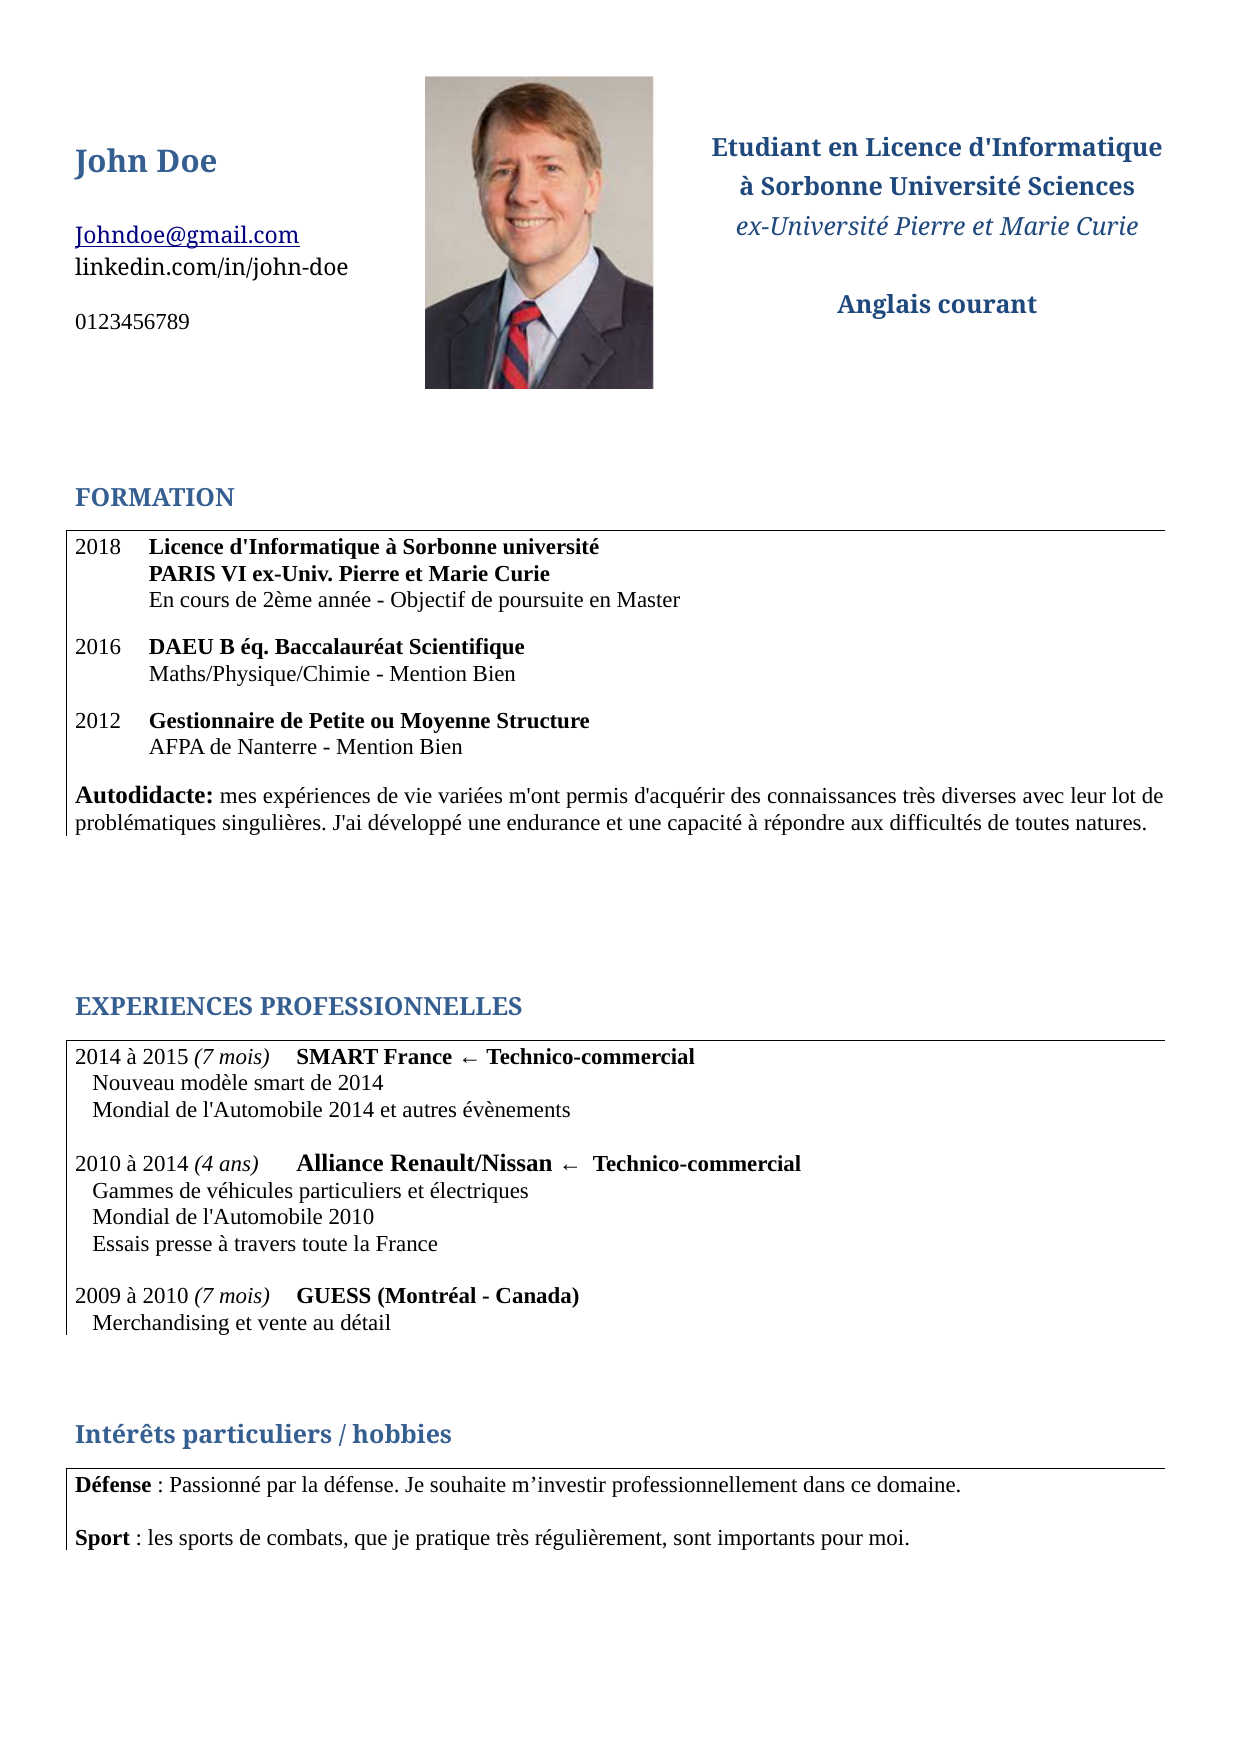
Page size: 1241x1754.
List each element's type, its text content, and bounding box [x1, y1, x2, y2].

text AFPA de Nanterre - Mention Bien [75, 733, 1165, 759]
text 2012 Gestionnaire de Petite ou Moyenne Structure [67, 704, 1165, 733]
text Johndoe@gmail.com [75, 219, 425, 250]
text Autodidacte: mes expériences de vie variées m'ont permis d'acquérir des connaissances très diverses avec leur lot de problématiques singulières. J'ai développé une endurance et une capacité à répondre aux difficultés de toutes natures. [67, 777, 1165, 836]
text [655, 139, 686, 182]
text FORMATION [75, 479, 1165, 513]
text Maths/Physique/Chimie - Mention Bien [75, 660, 1165, 686]
text [655, 308, 686, 334]
text 2014 à 2015 (7 mois) SMART France ← Technico-commercial [67, 1041, 1165, 1069]
text Nouveau modèle smart de 2014 [75, 1069, 1165, 1096]
text 0123456789 [75, 308, 425, 334]
text linkedin.com/in/john-doe [75, 250, 425, 282]
text Mondial de l'Automobile 2014 et autres évènements [75, 1096, 1165, 1122]
text PARIS VI ex-Univ. Pierre et Marie Curie [75, 560, 1165, 586]
text En cours de 2ème année - Objectif de poursuite en Master [75, 586, 1165, 612]
text 2018 Licence d'Informatique à Sorbonne université [67, 531, 1165, 560]
text [655, 250, 686, 282]
text [655, 219, 686, 250]
text 2010 à 2014 (4 ans) Alliance Renault/Nissan ← Technico-commercial [75, 1148, 1165, 1177]
text Sport : les sports de combats, que je pratique très régulièrement, sont importants pour moi. [75, 1523, 1165, 1550]
text 2009 à 2010 (7 mois) GUESS (Montréal - Canada) [75, 1282, 1165, 1309]
table_header Etudiant en Licence d'Informatique à Sorbonne Université Sciences ex-Université Pierre et Marie Curie Anglais courant [686, 91, 1188, 360]
text Intérêts particuliers / hobbies [75, 1417, 1165, 1451]
text Merchandising et vente au détail [75, 1309, 1165, 1335]
text EXPERIENCES PROFESSIONNELLES [75, 989, 1165, 1023]
text Essais presse à travers toute la France [75, 1230, 1165, 1256]
text 2016 DAEU B éq. Baccalauréat Scientifique [67, 630, 1165, 660]
text John Doe [75, 139, 425, 182]
text Gammes de véhicules particuliers et électriques [75, 1177, 1165, 1203]
text Défense : Passionné par la défense. Je souhaite m’investir professionnellement dans ce domaine. [67, 1469, 1165, 1497]
picture [425, 72, 655, 389]
text Mondial de l'Automobile 2010 [75, 1203, 1165, 1230]
